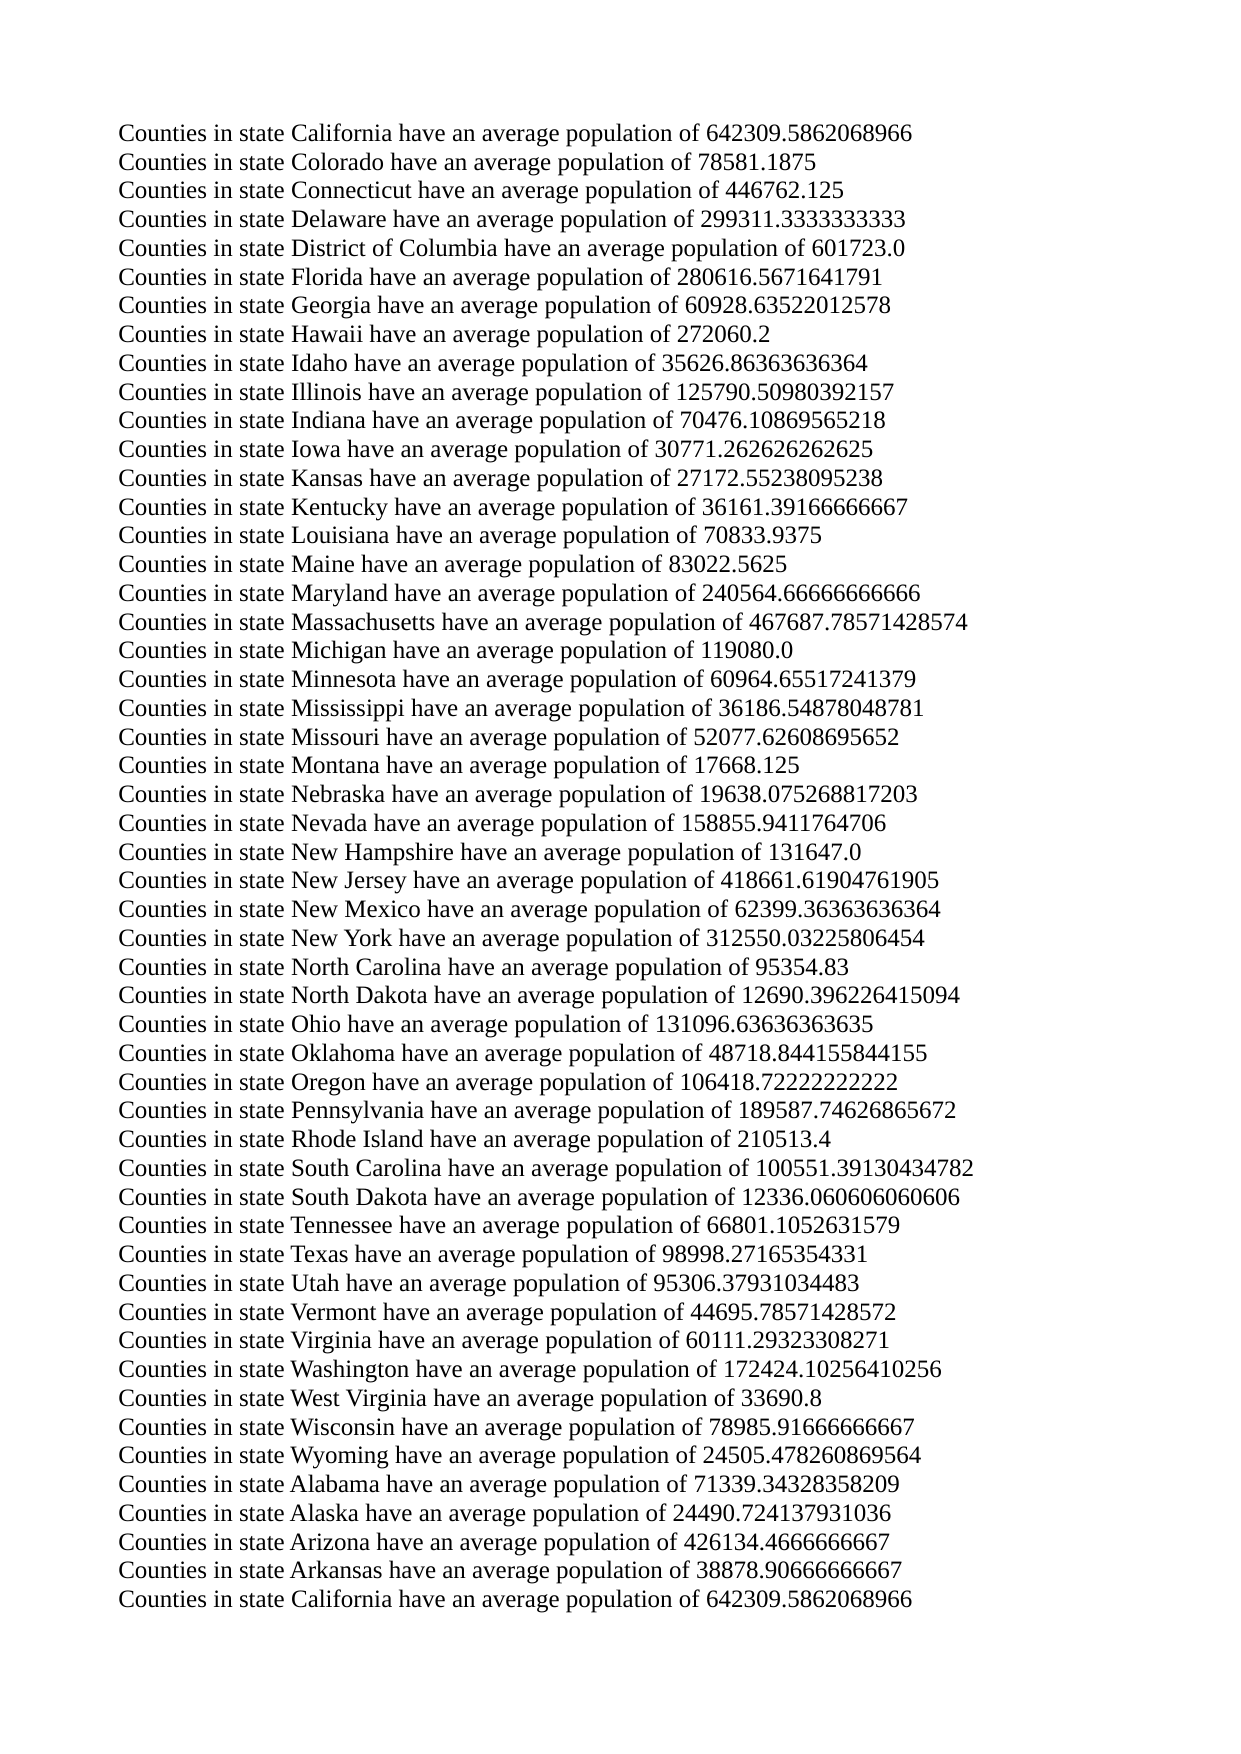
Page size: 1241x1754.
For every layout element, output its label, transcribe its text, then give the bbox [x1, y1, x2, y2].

text Counties in state Arkansas have an average population of 38878.90666666667 [118, 1556, 1122, 1584]
text Counties in state Nevada have an average population of 158855.9411764706 [118, 808, 1122, 837]
text Counties in state Minnesota have an average population of 60964.65517241379 [118, 664, 1122, 693]
text Counties in state Delaware have an average population of 299311.3333333333 [118, 204, 1122, 233]
text Counties in state Kansas have an average population of 27172.55238095238 [118, 463, 1122, 492]
text Counties in state Colorado have an average population of 78581.1875 [118, 147, 1122, 176]
text Counties in state Florida have an average population of 280616.5671641791 [118, 262, 1122, 291]
text Counties in state Rhode Island have an average population of 210513.4 [118, 1124, 1122, 1153]
text Counties in state Illinois have an average population of 125790.50980392157 [118, 377, 1122, 406]
text Counties in state Virginia have an average population of 60111.29323308271 [118, 1326, 1122, 1354]
text Counties in state Maryland have an average population of 240564.66666666666 [118, 578, 1122, 607]
text Counties in state Vermont have an average population of 44695.78571428572 [118, 1297, 1122, 1326]
text Counties in state Missouri have an average population of 52077.62608695652 [118, 722, 1122, 751]
text Counties in state New Jersey have an average population of 418661.61904761905 [118, 866, 1122, 894]
text Counties in state Mississippi have an average population of 36186.54878048781 [118, 693, 1122, 722]
text Counties in state Washington have an average population of 172424.10256410256 [118, 1354, 1122, 1383]
text Counties in state Georgia have an average population of 60928.63522012578 [118, 291, 1122, 319]
text Counties in state Montana have an average population of 17668.125 [118, 751, 1122, 779]
text Counties in state Indiana have an average population of 70476.10869565218 [118, 406, 1122, 434]
text Counties in state Nebraska have an average population of 19638.075268817203 [118, 779, 1122, 808]
text Counties in state District of Columbia have an average population of 601723.0 [118, 233, 1122, 262]
text Counties in state Louisiana have an average population of 70833.9375 [118, 521, 1122, 549]
text Counties in state Alabama have an average population of 71339.34328358209 [118, 1469, 1122, 1498]
text Counties in state Massachusetts have an average population of 467687.78571428574 [118, 607, 1122, 636]
text Counties in state Iowa have an average population of 30771.262626262625 [118, 434, 1122, 463]
text Counties in state Ohio have an average population of 131096.63636363635 [118, 1009, 1122, 1038]
text Counties in state New York have an average population of 312550.03225806454 [118, 923, 1122, 952]
text Counties in state New Hampshire have an average population of 131647.0 [118, 837, 1122, 866]
text Counties in state Alaska have an average population of 24490.724137931036 [118, 1498, 1122, 1527]
text Counties in state Tennessee have an average population of 66801.1052631579 [118, 1211, 1122, 1239]
text Counties in state South Dakota have an average population of 12336.060606060606 [118, 1182, 1122, 1211]
text Counties in state California have an average population of 642309.5862068966 [118, 118, 1122, 147]
text Counties in state Maine have an average population of 83022.5625 [118, 549, 1122, 578]
text Counties in state Michigan have an average population of 119080.0 [118, 636, 1122, 664]
text Counties in state South Carolina have an average population of 100551.39130434782 [118, 1153, 1122, 1182]
text Counties in state West Virginia have an average population of 33690.8 [118, 1383, 1122, 1412]
text Counties in state Hawaii have an average population of 272060.2 [118, 319, 1122, 348]
text Counties in state California have an average population of 642309.5862068966 [118, 1584, 1122, 1613]
text Counties in state Oklahoma have an average population of 48718.844155844155 [118, 1038, 1122, 1067]
text Counties in state Pennsylvania have an average population of 189587.74626865672 [118, 1096, 1122, 1124]
text Counties in state Wisconsin have an average population of 78985.91666666667 [118, 1412, 1122, 1441]
text Counties in state Idaho have an average population of 35626.86363636364 [118, 348, 1122, 377]
text Counties in state Utah have an average population of 95306.37931034483 [118, 1268, 1122, 1297]
text Counties in state Wyoming have an average population of 24505.478260869564 [118, 1441, 1122, 1469]
text Counties in state Kentucky have an average population of 36161.39166666667 [118, 492, 1122, 521]
text Counties in state New Mexico have an average population of 62399.36363636364 [118, 894, 1122, 923]
text Counties in state Texas have an average population of 98998.27165354331 [118, 1239, 1122, 1268]
text Counties in state North Carolina have an average population of 95354.83 [118, 952, 1122, 981]
text Counties in state Arizona have an average population of 426134.4666666667 [118, 1527, 1122, 1556]
text Counties in state North Dakota have an average population of 12690.396226415094 [118, 981, 1122, 1009]
text Counties in state Connecticut have an average population of 446762.125 [118, 176, 1122, 204]
text Counties in state Oregon have an average population of 106418.72222222222 [118, 1067, 1122, 1096]
